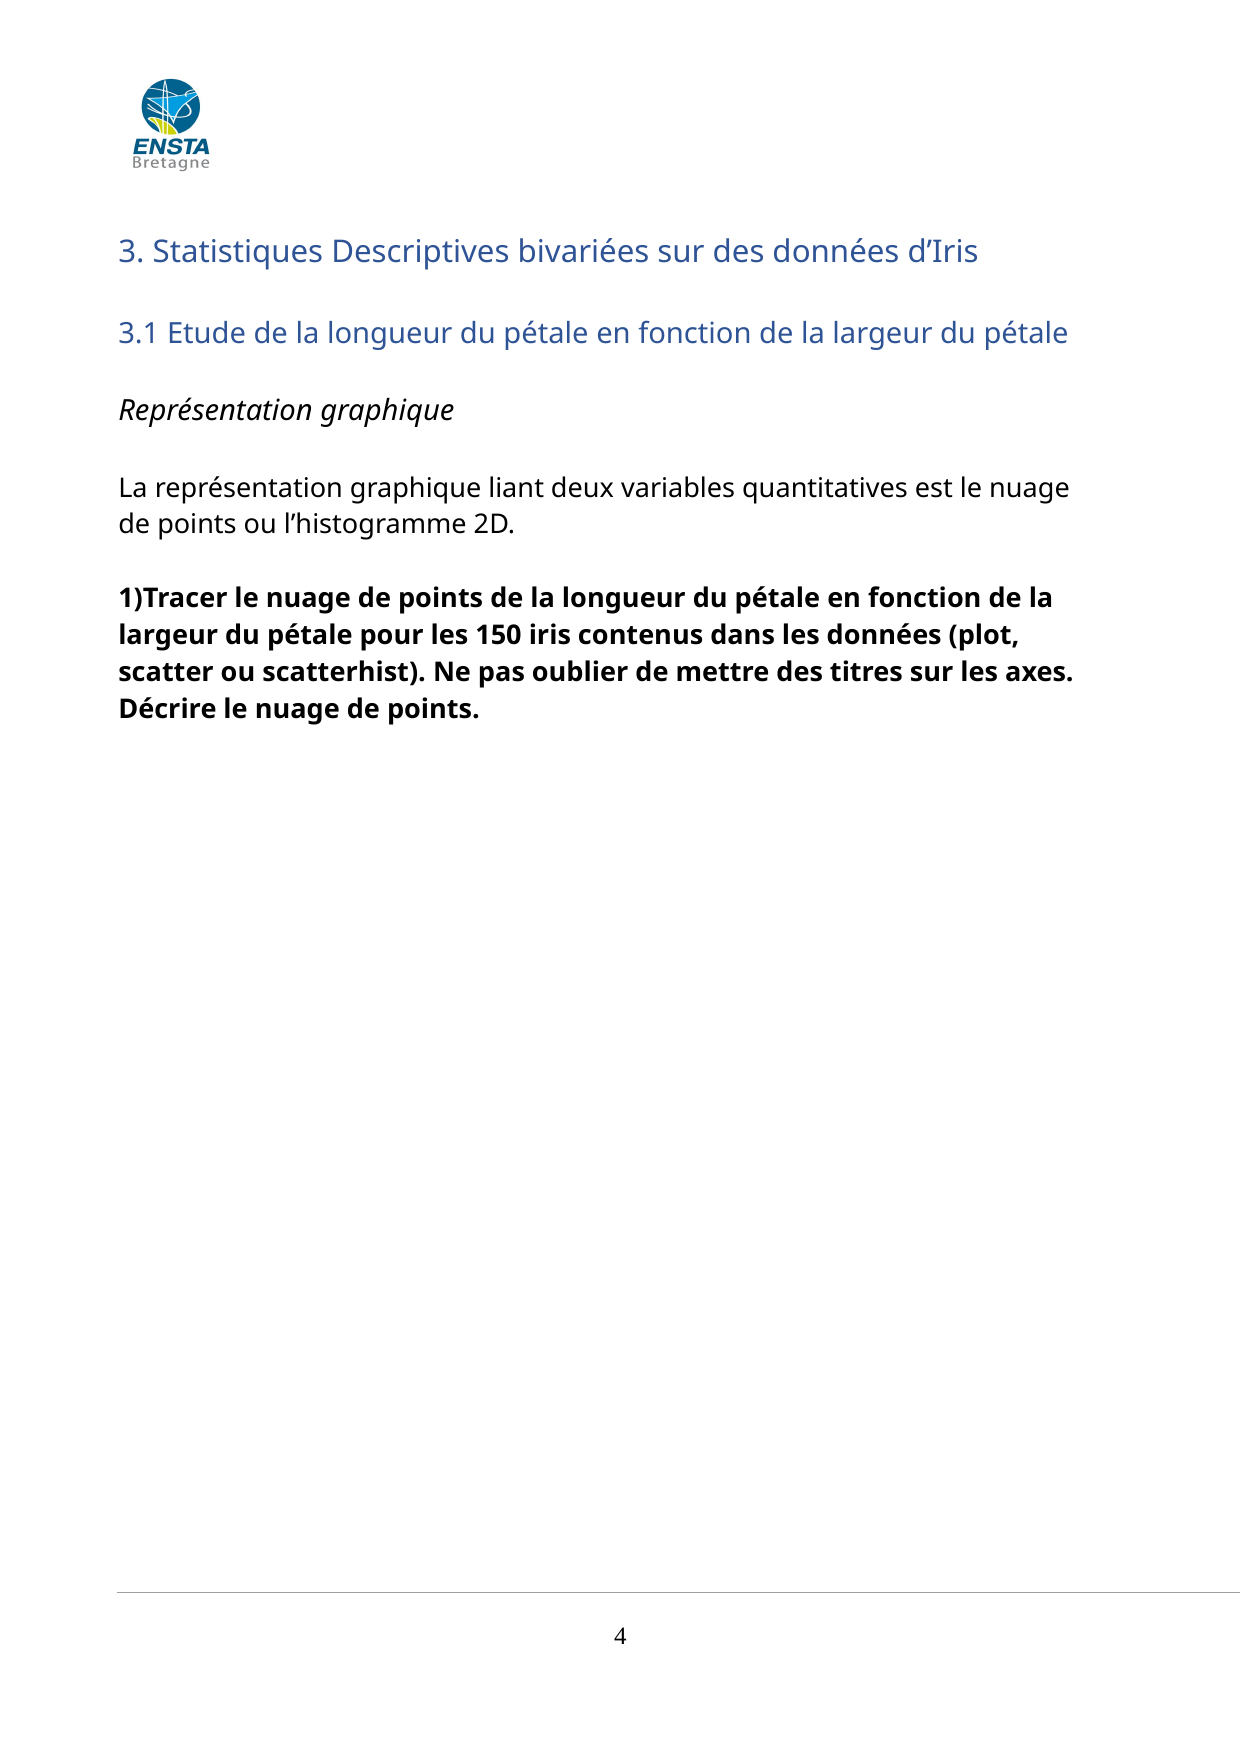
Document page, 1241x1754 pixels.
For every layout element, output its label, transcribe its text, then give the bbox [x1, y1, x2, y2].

text La représentation graphique liant deux variables quantitatives est le nuage [118, 468, 1122, 505]
subtitle 3. Statistiques Descriptives bivariées sur des données d’Iris [118, 228, 1122, 271]
subtitle 3.1 Etude de la longueur du pétale en fonction de la largeur du pétale [118, 312, 1122, 352]
text 1)Tracer le nuage de points de la longueur du pétale en fonction de la largeur du pétale pour les 150 iris contenus dans les données (plot, scatter ou scatterhist). Ne pas oublier de mettre des titres sur les axes. Décrire le nuage de points. [118, 579, 1122, 726]
text de points ou l’histogramme 2D. [118, 505, 1122, 542]
text Représentation graphique [118, 389, 1122, 428]
